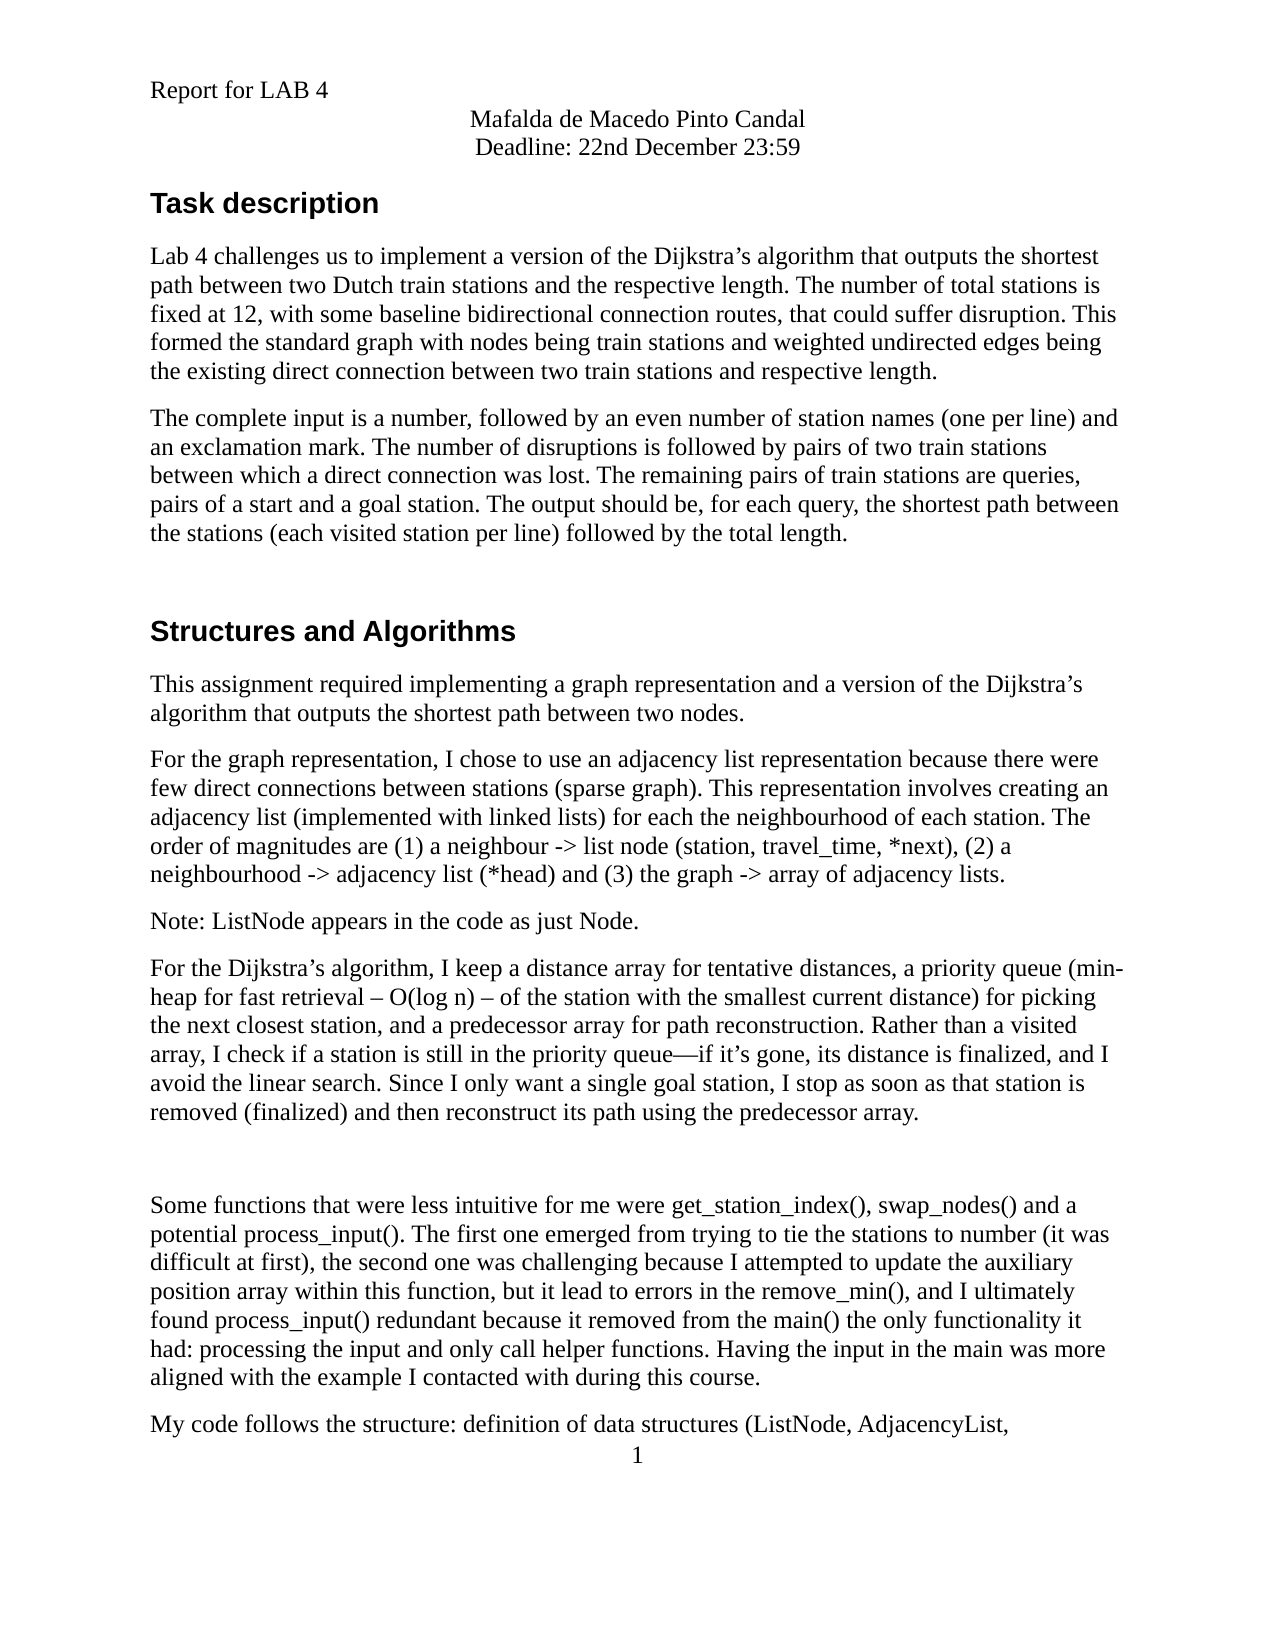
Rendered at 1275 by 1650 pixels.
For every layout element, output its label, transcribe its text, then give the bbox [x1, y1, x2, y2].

subtitle Task description [150, 186, 1125, 220]
text The complete input is a number, followed by an even number of station names (one per line) and an exclamation mark. The number of disruptions is followed by pairs of two train stations between which a direct connection was lost. The remaining pairs of train stations are queries, pairs of a start and a goal station. The output should be, for each query, the shortest path between the stations (each visited station per line) followed by the total length. [150, 403, 1125, 547]
text Some functions that were less intuitive for me were get_station_index(), swap_nodes() and a potential process_input(). The first one emerged from trying to tie the stations to number (it was difficult at first), the second one was challenging because I attempted to update the auxiliary position array within this function, but it lead to errors in the remove_min(), and I ultimately found process_input() redundant because it removed from the main() the only functionality it had: processing the input and only call helper functions. Having the input in the main was more aligned with the example I contacted with during this course. [150, 1190, 1125, 1391]
subtitle Structures and Algorithms [150, 614, 1125, 648]
text Lab 4 challenges us to implement a version of the Dijkstra’s algorithm that outputs the shortest path between two Dutch train stations and the respective length. The number of total stations is fixed at 12, with some baseline bidirectional connection routes, that could suffer disruption. This formed the standard graph with nodes being train stations and weighted undirected edges being the existing direct connection between two train stations and respective length. [150, 241, 1125, 385]
text This assignment required implementing a graph representation and a version of the Dijkstra’s algorithm that outputs the shortest path between two nodes. [150, 669, 1125, 727]
text For the graph representation, I chose to use an adjacency list representation because there were few direct connections between stations (sparse graph). This representation involves creating an adjacency list (implemented with linked lists) for each the neighbourhood of each station. The order of magnitudes are (1) a neighbour -> list node (station, travel_time, *next), (2) a neighbourhood -> adjacency list (*head) and (3) the graph -> array of adjacency lists. [150, 744, 1125, 888]
text Deadline: 22nd December 23:59 [150, 132, 1125, 161]
text Report for LAB 4 [150, 75, 1125, 104]
text Mafalda de Macedo Pinto Candal [150, 104, 1125, 132]
text For the Dijkstra’s algorithm, I keep a distance array for tentative distances, a priority queue (min-heap for fast retrieval – O(log n) – of the station with the smallest current distance) for picking the next closest station, and a predecessor array for path reconstruction. Rather than a visited array, I check if a station is still in the priority queue—if it’s gone, its distance is finalized, and I avoid the linear search. Since I only want a single goal station, I stop as soon as that station is removed (finalized) and then reconstruct its path using the predecessor array. [150, 953, 1125, 1125]
text Note: ListNode appears in the code as just Node. [150, 906, 1125, 935]
text My code follows the structure: definition of data structures (ListNode, AdjacencyList, [150, 1409, 1125, 1438]
